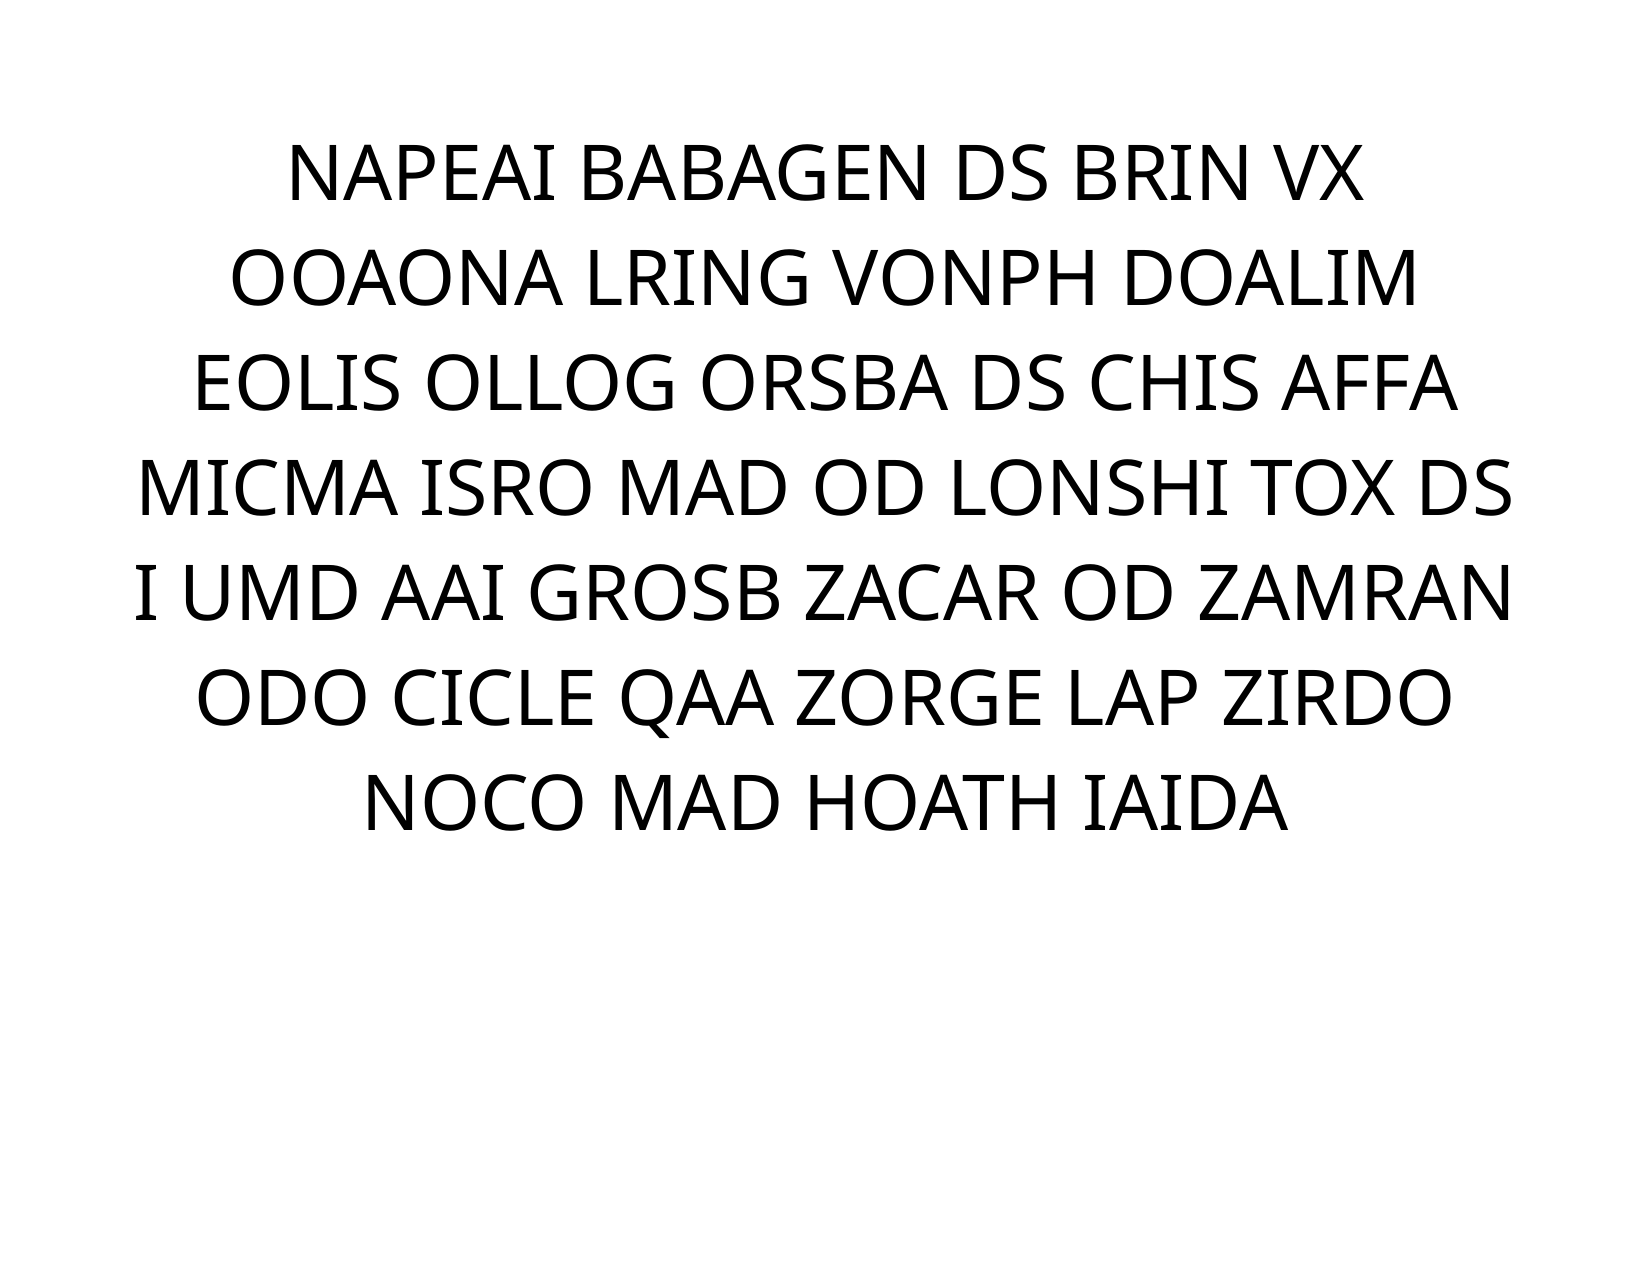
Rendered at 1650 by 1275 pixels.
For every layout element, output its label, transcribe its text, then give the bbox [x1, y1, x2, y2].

text NAPEAI BABAGEN DS BRIN VX OOAONA LRING VONPH DOALIM EOLIS OLLOG ORSBA DS CHIS AFFA MICMA ISRO MAD OD LONSHI TOX DS I UMD AAI GROSB ZACAR OD ZAMRAN ODO CICLE QAA ZORGE LAP ZIRDO NOCO MAD HOATH IAIDA [118, 118, 1532, 853]
